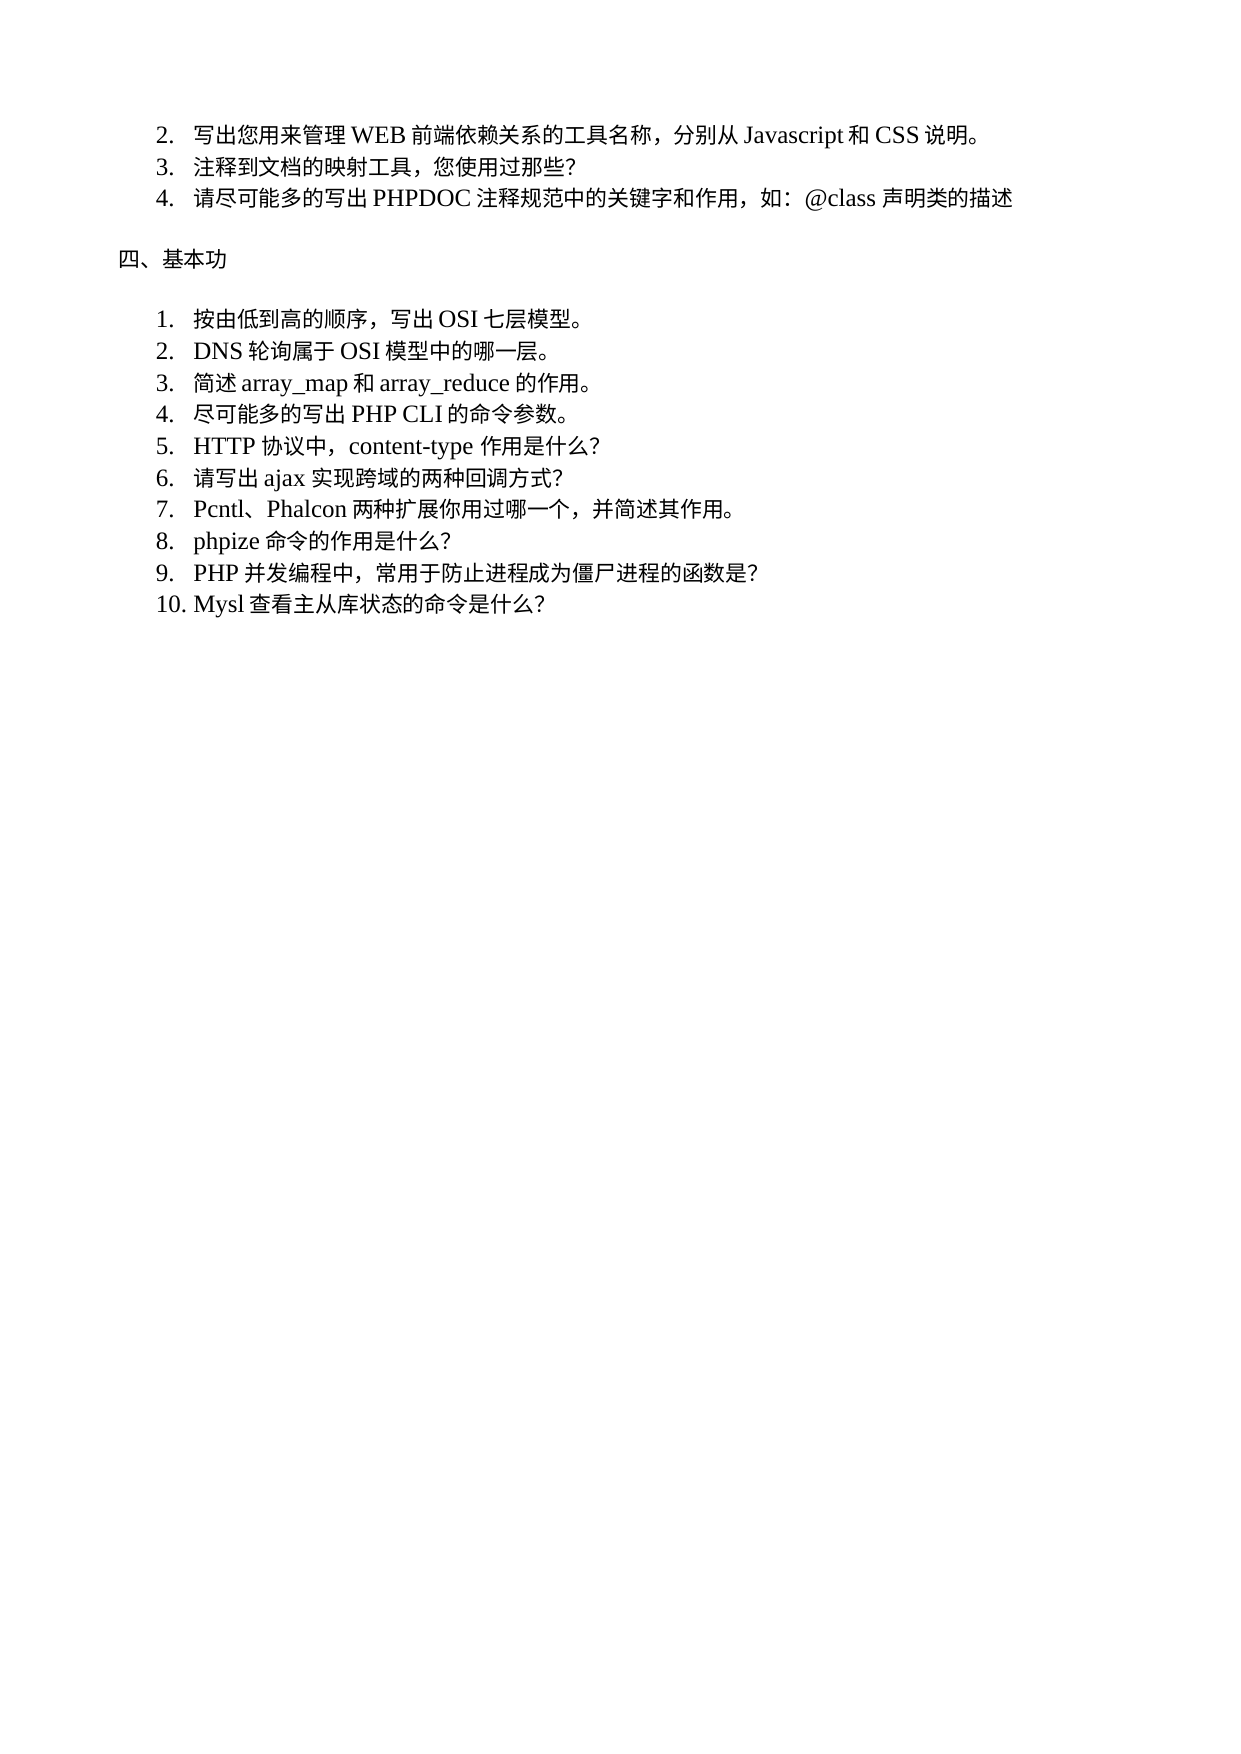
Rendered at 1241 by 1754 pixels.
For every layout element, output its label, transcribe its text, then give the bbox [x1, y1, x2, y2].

list DNS轮询属于OSI模型中的哪一层。 [156, 334, 1122, 366]
list Mysl查看主从库状态的命令是什么？ [156, 587, 1122, 619]
list 注释到文档的映射工具，您使用过那些？ [156, 150, 1122, 181]
list 请写出 ajax 实现跨域的两种回调方式？ [156, 461, 1122, 492]
list Pcntl、Phalcon两种扩展你用过哪一个，并简述其作用。 [156, 492, 1122, 524]
list phpize命令的作用是什么？ [156, 524, 1122, 556]
list PHP 并发编程中，常用于防止进程成为僵尸进程的函数是？ [156, 556, 1122, 587]
list 请尽可能多的写出PHPDOC注释规范中的关键字和作用，如：@class 声明类的描述 [156, 181, 1122, 213]
list 按由低到高的顺序，写出OSI七层模型。 [156, 302, 1122, 334]
text 四、基本功 [118, 242, 1122, 273]
list 简述array_map和array_reduce的作用。 [156, 366, 1122, 397]
list 写出您用来管理WEB前端依赖关系的工具名称，分别从Javascript和CSS说明。 [156, 118, 1122, 150]
list 尽可能多的写出 PHP CLI的命令参数。 [156, 397, 1122, 429]
list HTTP 协议中，content-type 作用是什么？ [156, 429, 1122, 461]
